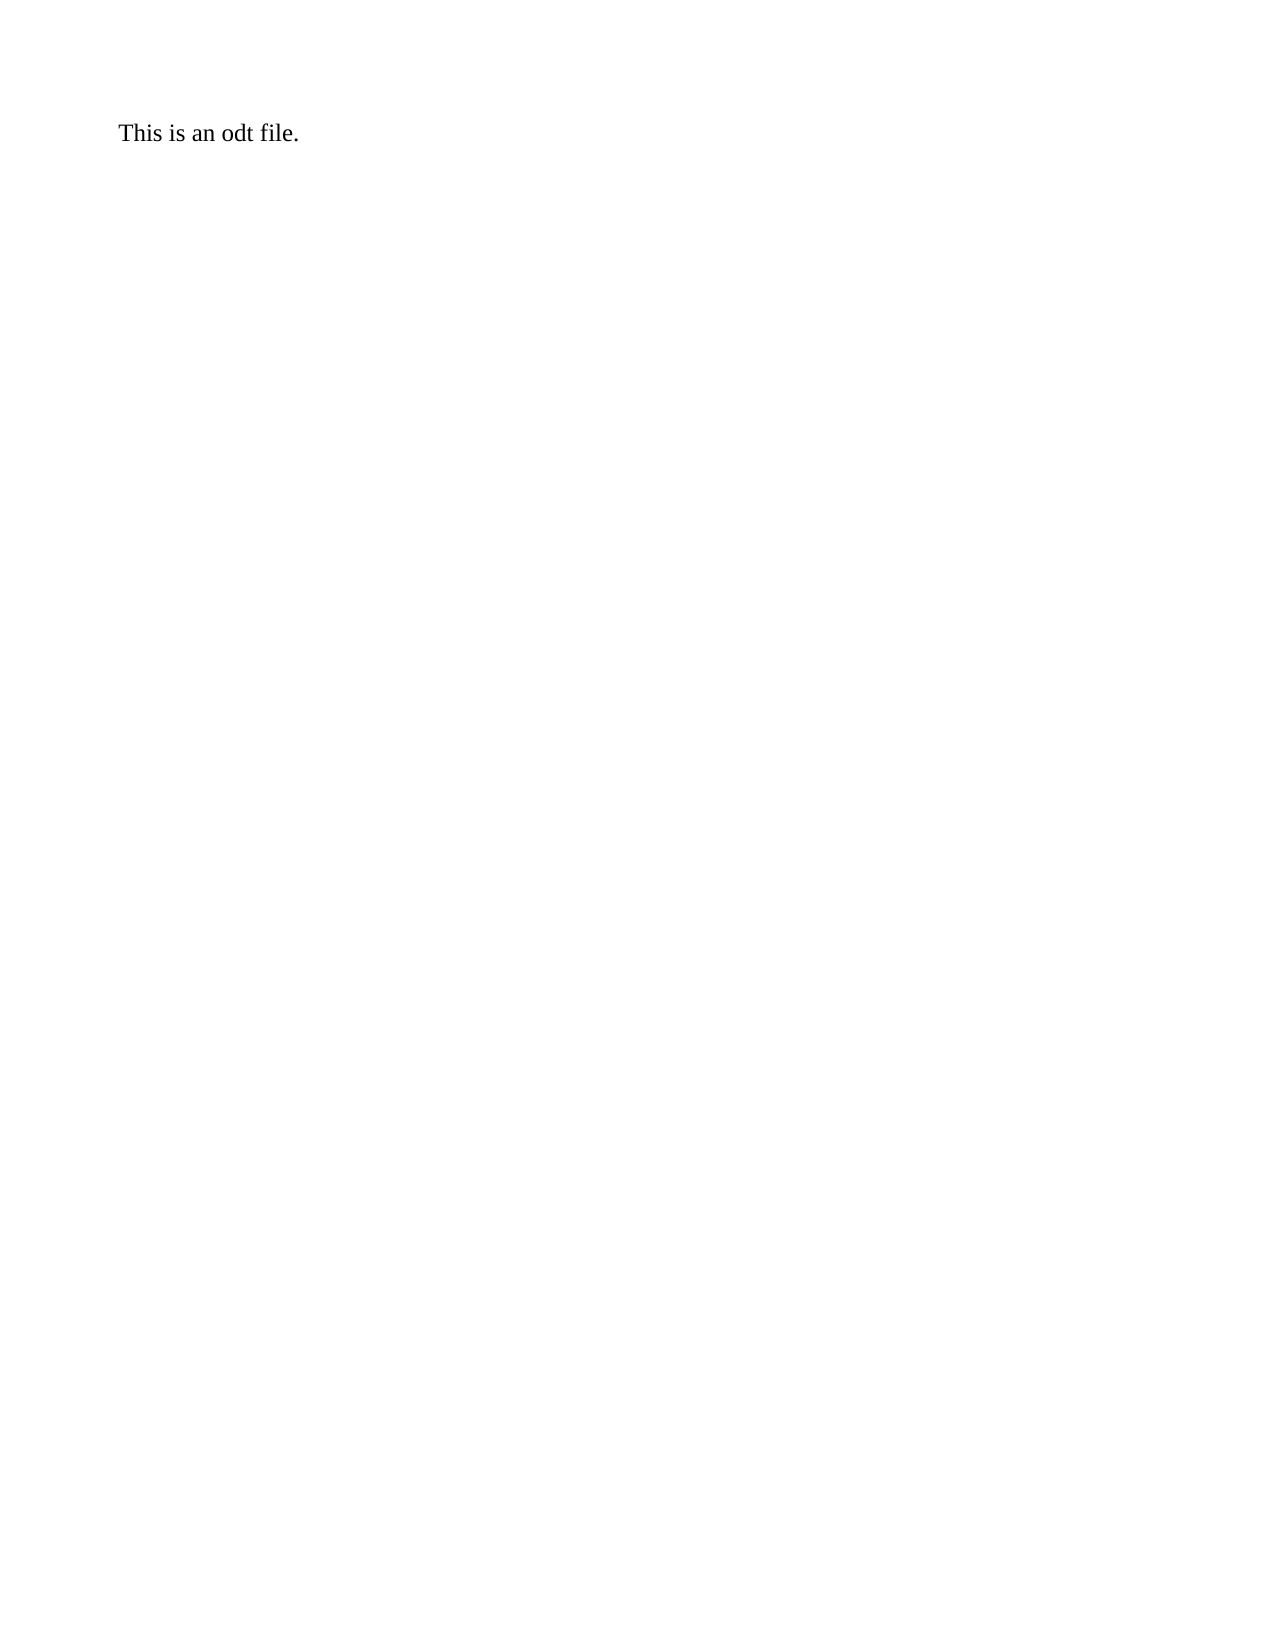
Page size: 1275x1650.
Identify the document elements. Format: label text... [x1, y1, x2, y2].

text This is an odt file. [118, 118, 1157, 147]
